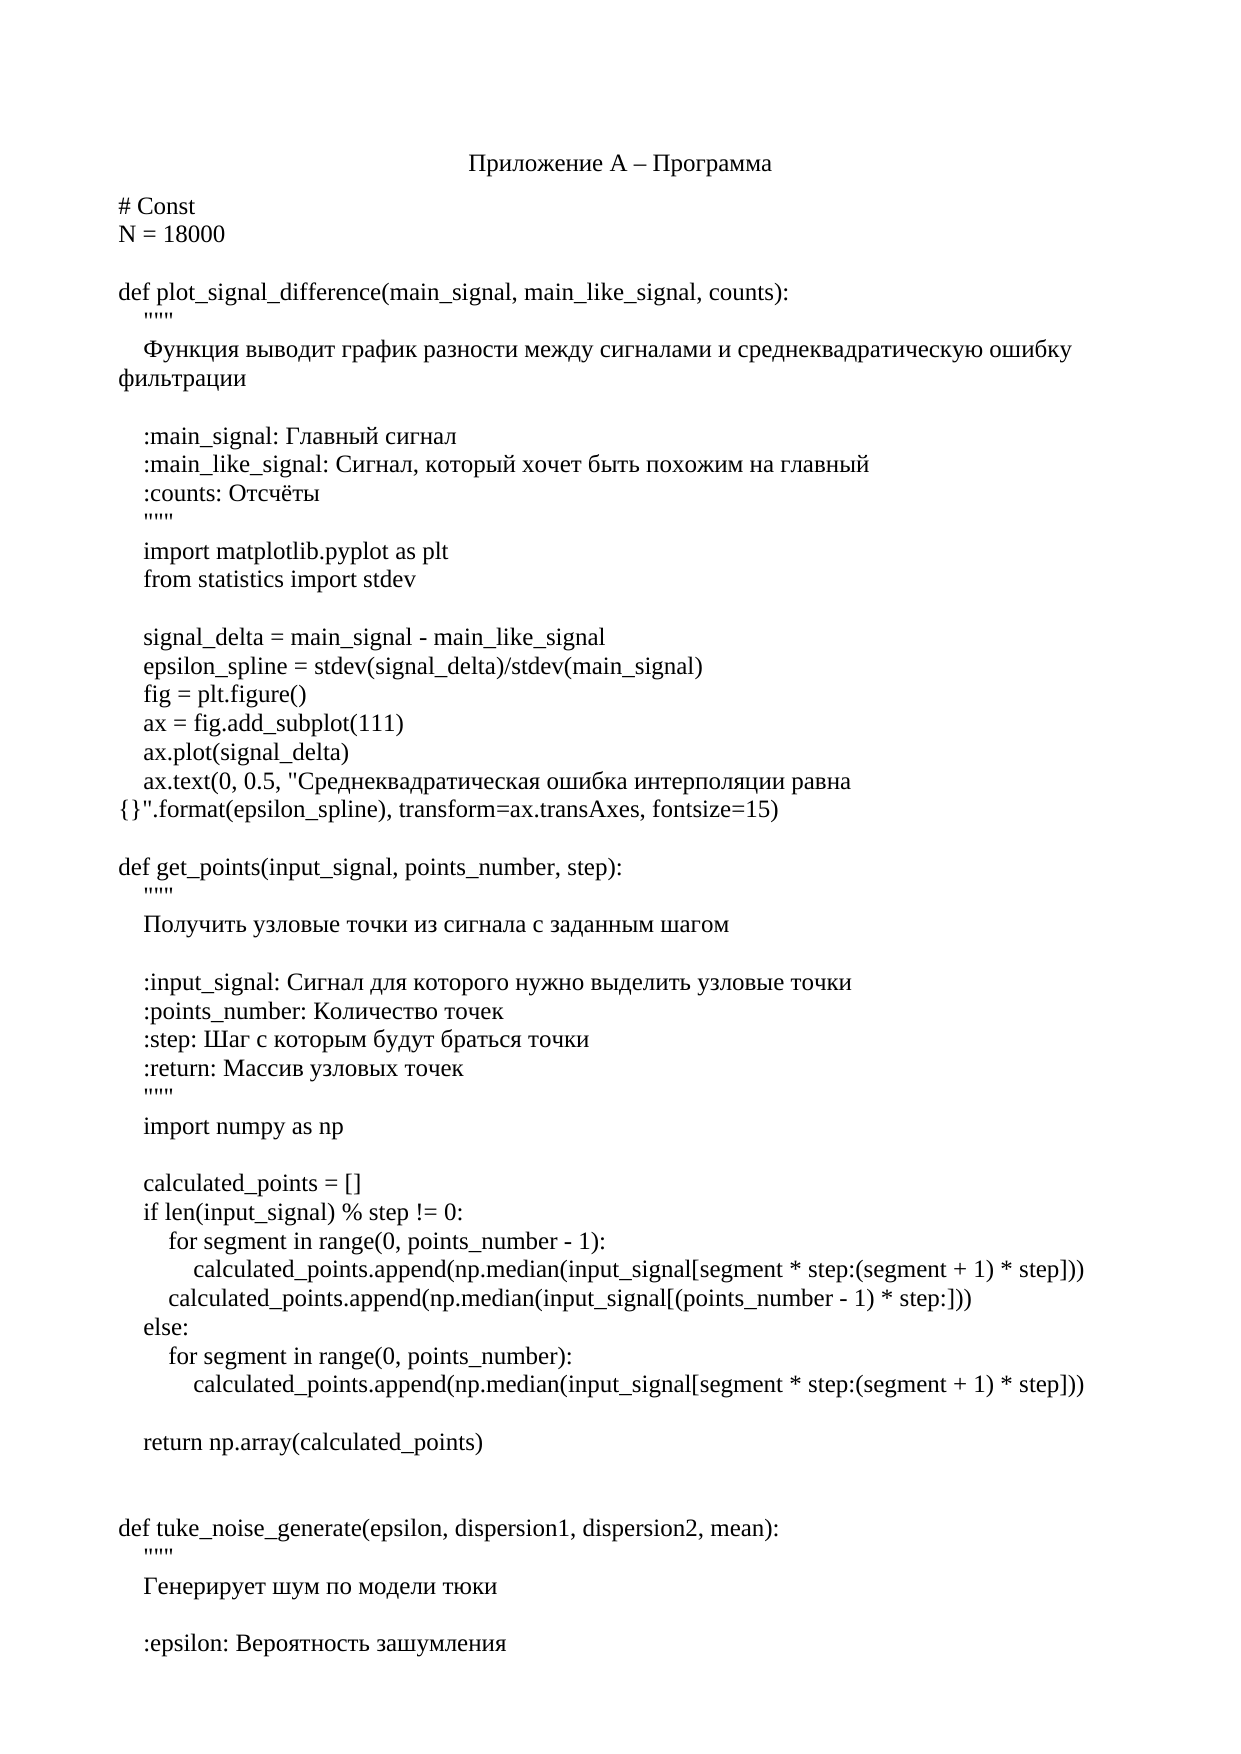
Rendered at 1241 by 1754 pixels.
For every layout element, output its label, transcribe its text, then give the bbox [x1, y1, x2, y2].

text def get_points(input_signal, points_number, step): [118, 852, 1122, 881]
text :return: Массив узловых точек [118, 1053, 1122, 1082]
text calculated_points.append(np.median(input_signal[(points_number - 1) * step:])) [118, 1283, 1122, 1312]
text calculated_points.append(np.median(input_signal[segment * step:(segment + 1) * step])) [118, 1254, 1122, 1283]
text # Const [118, 191, 1122, 219]
text """ [118, 1082, 1122, 1111]
text for segment in range(0, points_number): [118, 1341, 1122, 1369]
text """ [118, 306, 1122, 334]
text fig = plt.figure() [118, 679, 1122, 708]
text Получить узловые точки из сигнала с заданным шагом [118, 909, 1122, 938]
text :main_like_signal: Сигнал, который хочет быть похожим на главный [118, 449, 1122, 478]
text signal_delta = main_signal - main_like_signal [118, 622, 1122, 651]
text epsilon_spline = stdev(signal_delta)/stdev(main_signal) [118, 651, 1122, 679]
text N = 18000 [118, 219, 1122, 248]
text import matplotlib.pyplot as plt [118, 536, 1122, 564]
text """ [118, 1542, 1122, 1571]
text """ [118, 881, 1122, 909]
text for segment in range(0, points_number - 1): [118, 1226, 1122, 1254]
text Приложение А – Программа [118, 148, 1122, 176]
text :counts: Отсчёты [118, 478, 1122, 507]
text :points_number: Количество точек [118, 996, 1122, 1024]
text Функция выводит график разности между сигналами и среднеквадратическую ошибку фильтрации [118, 334, 1122, 392]
text Генерирует шум по модели тюки [118, 1571, 1122, 1599]
text :input_signal: Сигнал для которого нужно выделить узловые точки [118, 967, 1122, 996]
text def plot_signal_difference(main_signal, main_like_signal, counts): [118, 277, 1122, 306]
text calculated_points.append(np.median(input_signal[segment * step:(segment + 1) * step])) [118, 1369, 1122, 1398]
text calculated_points = [] [118, 1168, 1122, 1197]
text :main_signal: Главный сигнал [118, 421, 1122, 449]
text else: [118, 1312, 1122, 1341]
text if len(input_signal) % step != 0: [118, 1197, 1122, 1226]
text ax.plot(signal_delta) [118, 737, 1122, 766]
text ax.text(0, 0.5, "Среднеквадратическая ошибка интерполяции равна {}".format(epsilon_spline), transform=ax.transAxes, fontsize=15) [118, 766, 1122, 823]
text return np.array(calculated_points) [118, 1427, 1122, 1456]
text :step: Шаг с которым будут браться точки [118, 1024, 1122, 1053]
text def tuke_noise_generate(epsilon, dispersion1, dispersion2, mean): [118, 1513, 1122, 1542]
text from statistics import stdev [118, 564, 1122, 593]
text """ [118, 507, 1122, 536]
text ax = fig.add_subplot(111) [118, 708, 1122, 737]
text :epsilon: Вероятность зашумления [118, 1628, 1122, 1657]
text import numpy as np [118, 1111, 1122, 1139]
